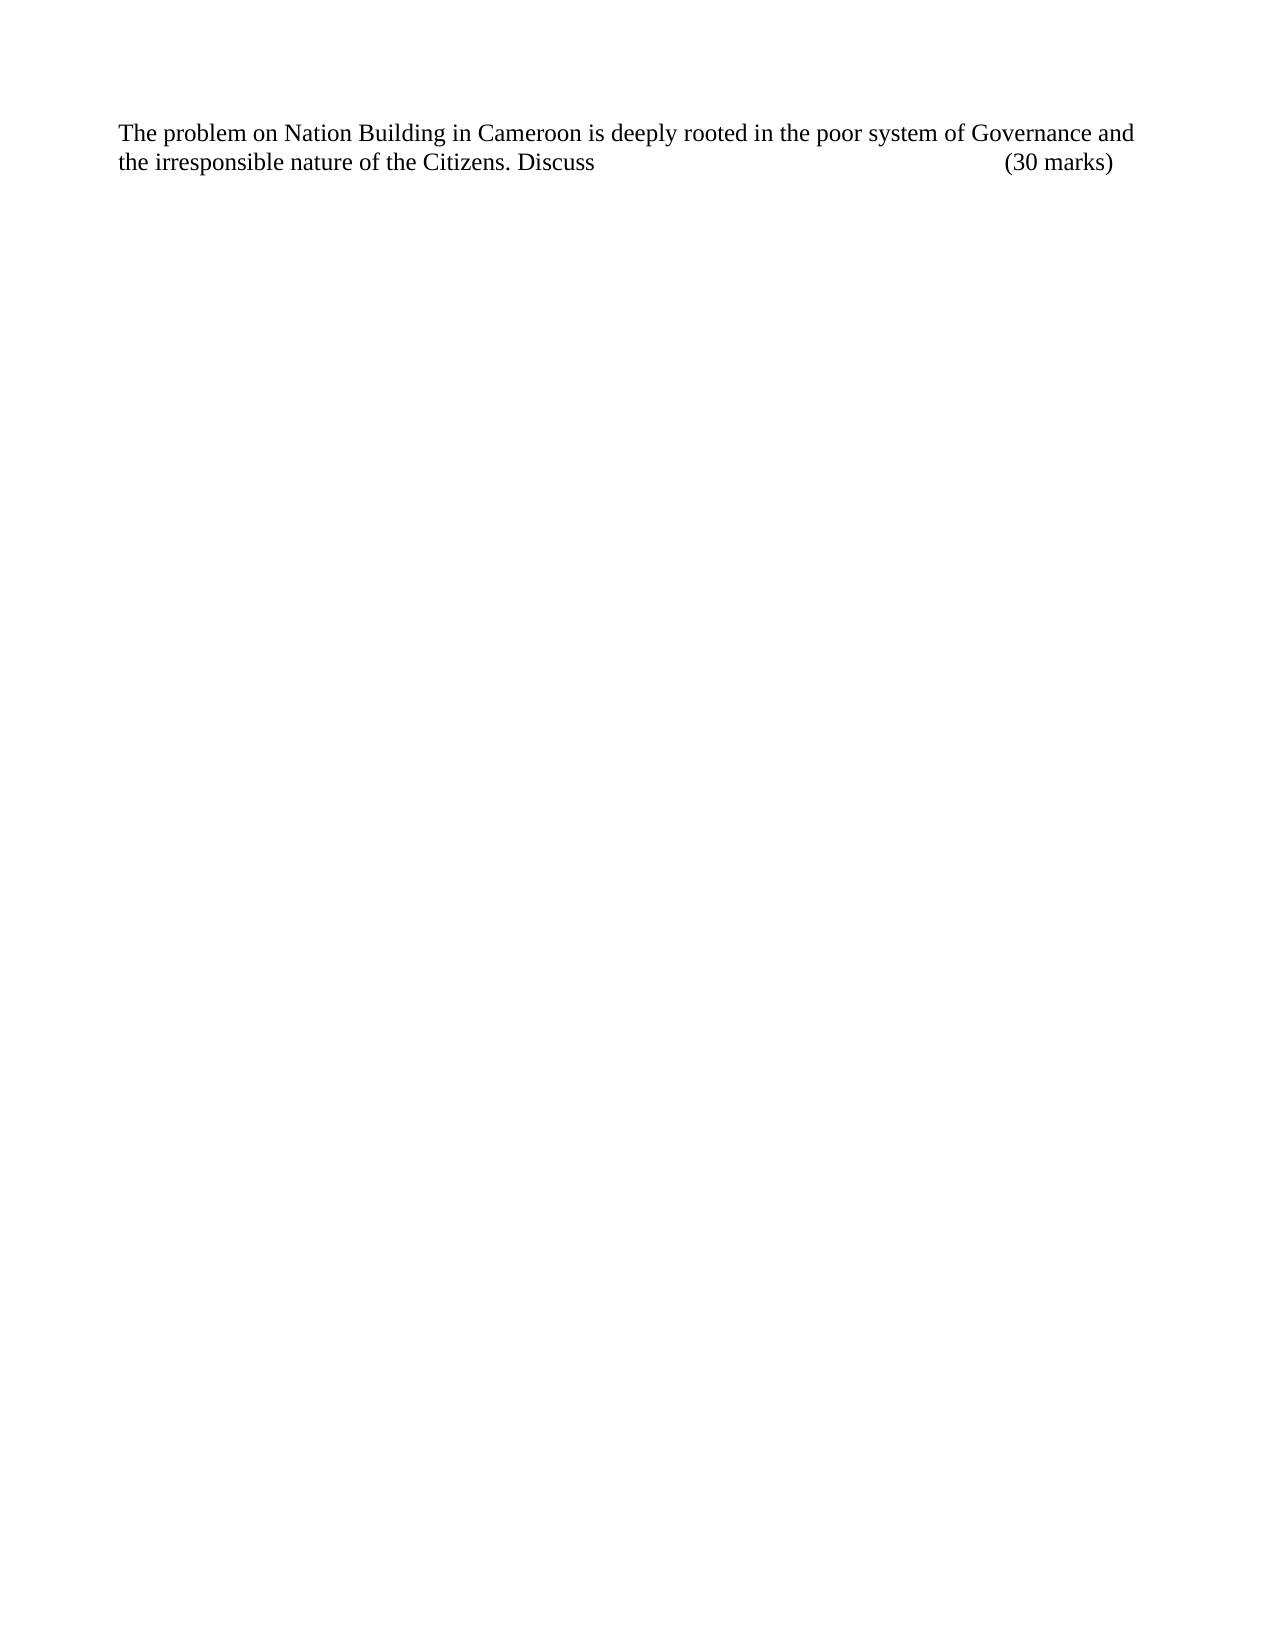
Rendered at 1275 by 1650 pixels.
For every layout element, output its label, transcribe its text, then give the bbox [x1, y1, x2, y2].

text The problem on Nation Building in Cameroon is deeply rooted in the poor system of Governance and the irresponsible nature of the Citizens. Discuss (30 marks) [118, 118, 1157, 176]
